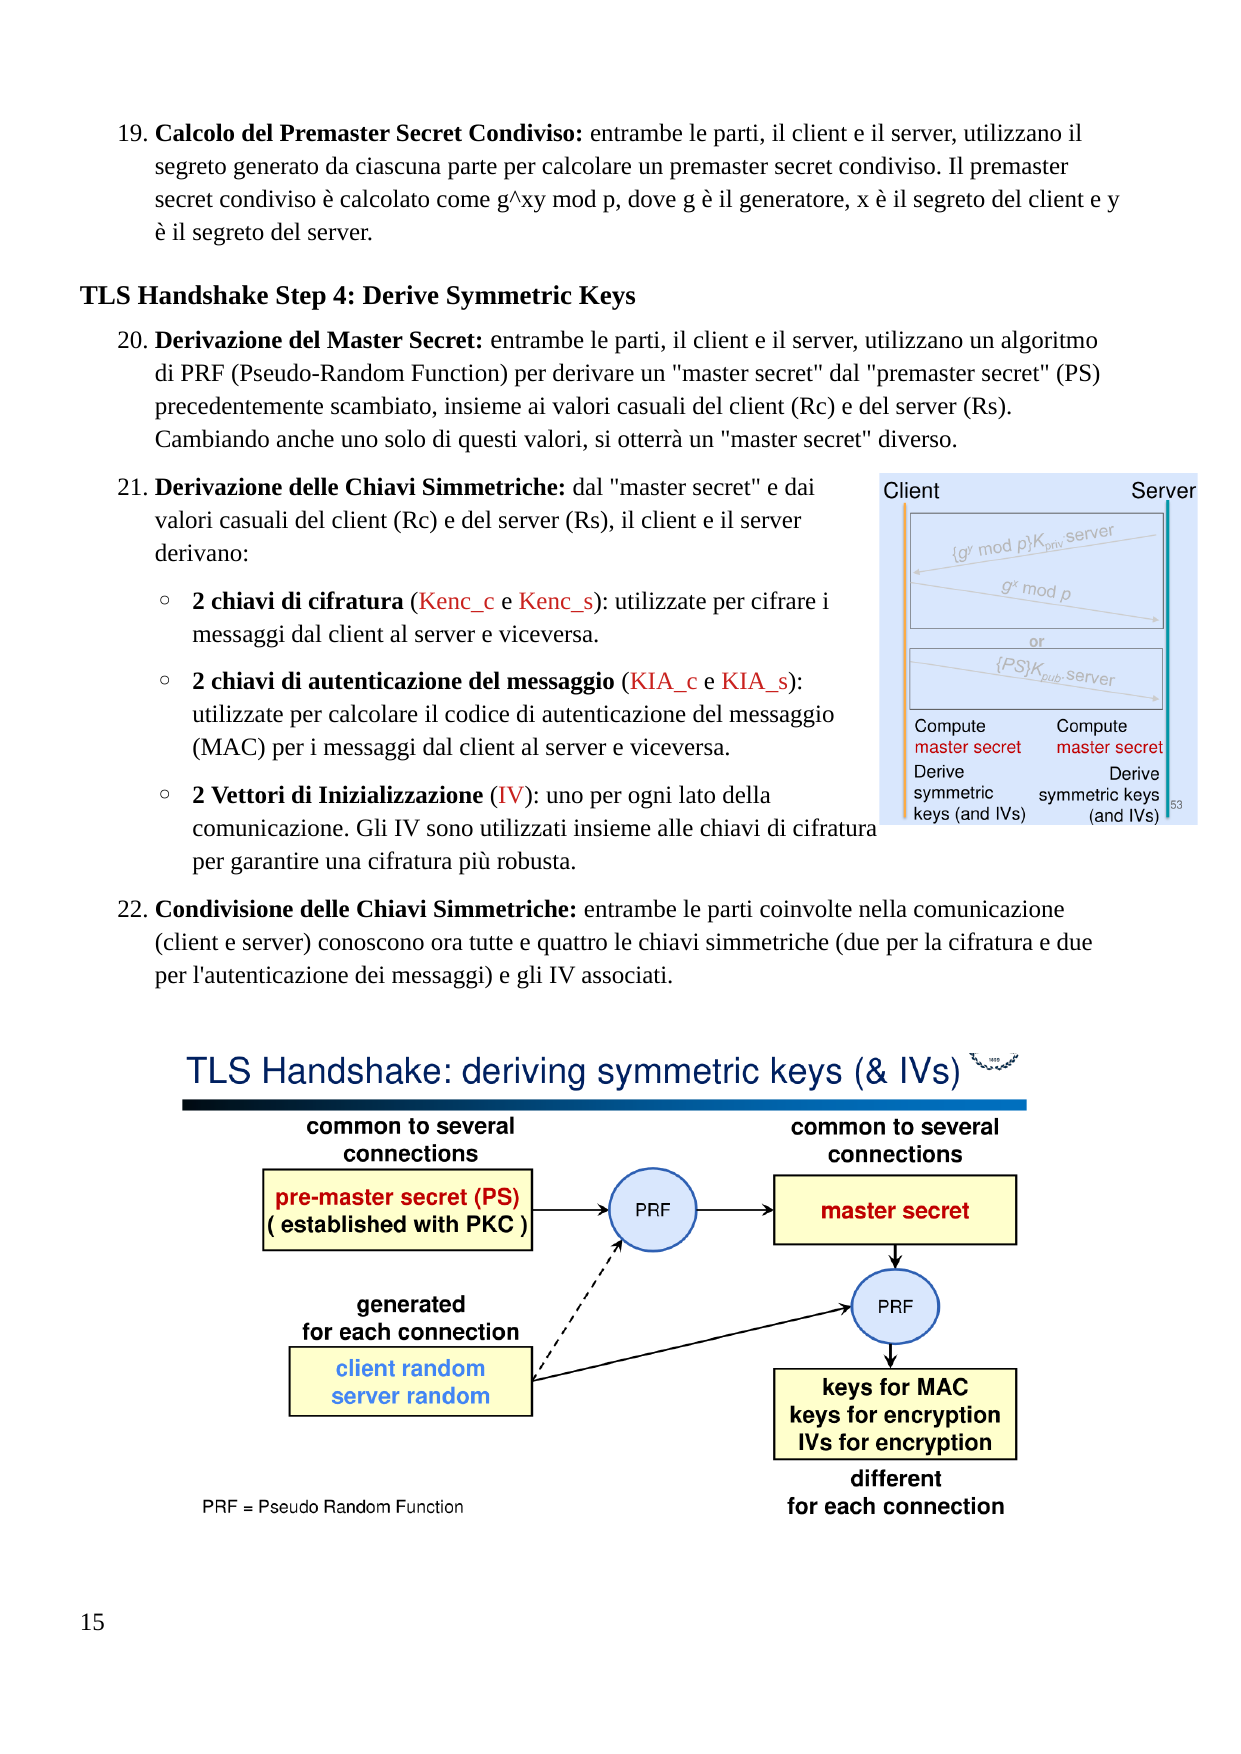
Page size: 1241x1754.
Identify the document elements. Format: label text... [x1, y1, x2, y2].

picture [879, 473, 1198, 825]
subtitle TLS Handshake Step 4: Derive Symmetric Keys [79, 279, 1122, 311]
list 2 chiavi di cifratura (Kenc_c e Kenc_s): utilizzate per cifrare i messaggi dal client al server e viceversa. [154, 586, 879, 647]
list Condivisione delle Chiavi Simmetriche: entrambe le parti coinvolte nella comunicazione (client e server) conoscono ora tutte e quattro le chiavi simmetriche (due per la cifratura e due per l'autenticazione dei messaggi) e gli IV associati. [117, 894, 1122, 988]
picture [182, 1053, 1027, 1518]
list Derivazione delle Chiavi Simmetriche: dal "master secret" e dai valori casuali del client (Rc) e del server (Rs), il client e il server derivano: [117, 472, 1122, 567]
list Derivazione del Master Secret: entrambe le parti, il client e il server, utilizzano un algoritmo di PRF (Pseudo-Random Function) per derivare un "master secret" dal "premaster secret" (PS) precedentemente scambiato, insieme ai valori casuali del client (Rc) e del server (Rs). Cambiando anche uno solo di questi valori, si otterrà un "master secret" diverso. [117, 323, 1122, 453]
list 2 chiavi di autenticazione del messaggio (KIA_c e KIA_s): utilizzate per calcolare il codice di autenticazione del messaggio (MAC) per i messaggi dal client al server e viceversa. [154, 666, 879, 761]
list 2 Vettori di Inizializzazione (IV): uno per ogni lato della comunicazione. Gli IV sono utilizzati insieme alle chiavi di cifratura per garantire una cifratura più robusta. [154, 780, 1122, 875]
list Calcolo del Premaster Secret Condiviso: entrambe le parti, il client e il server, utilizzano il segreto generato da ciascuna parte per calcolare un premaster secret condiviso. Il premaster secret condiviso è calcolato come g^xy mod p, dove g è il generatore, x è il segreto del client e y è il segreto del server. [117, 118, 1122, 246]
